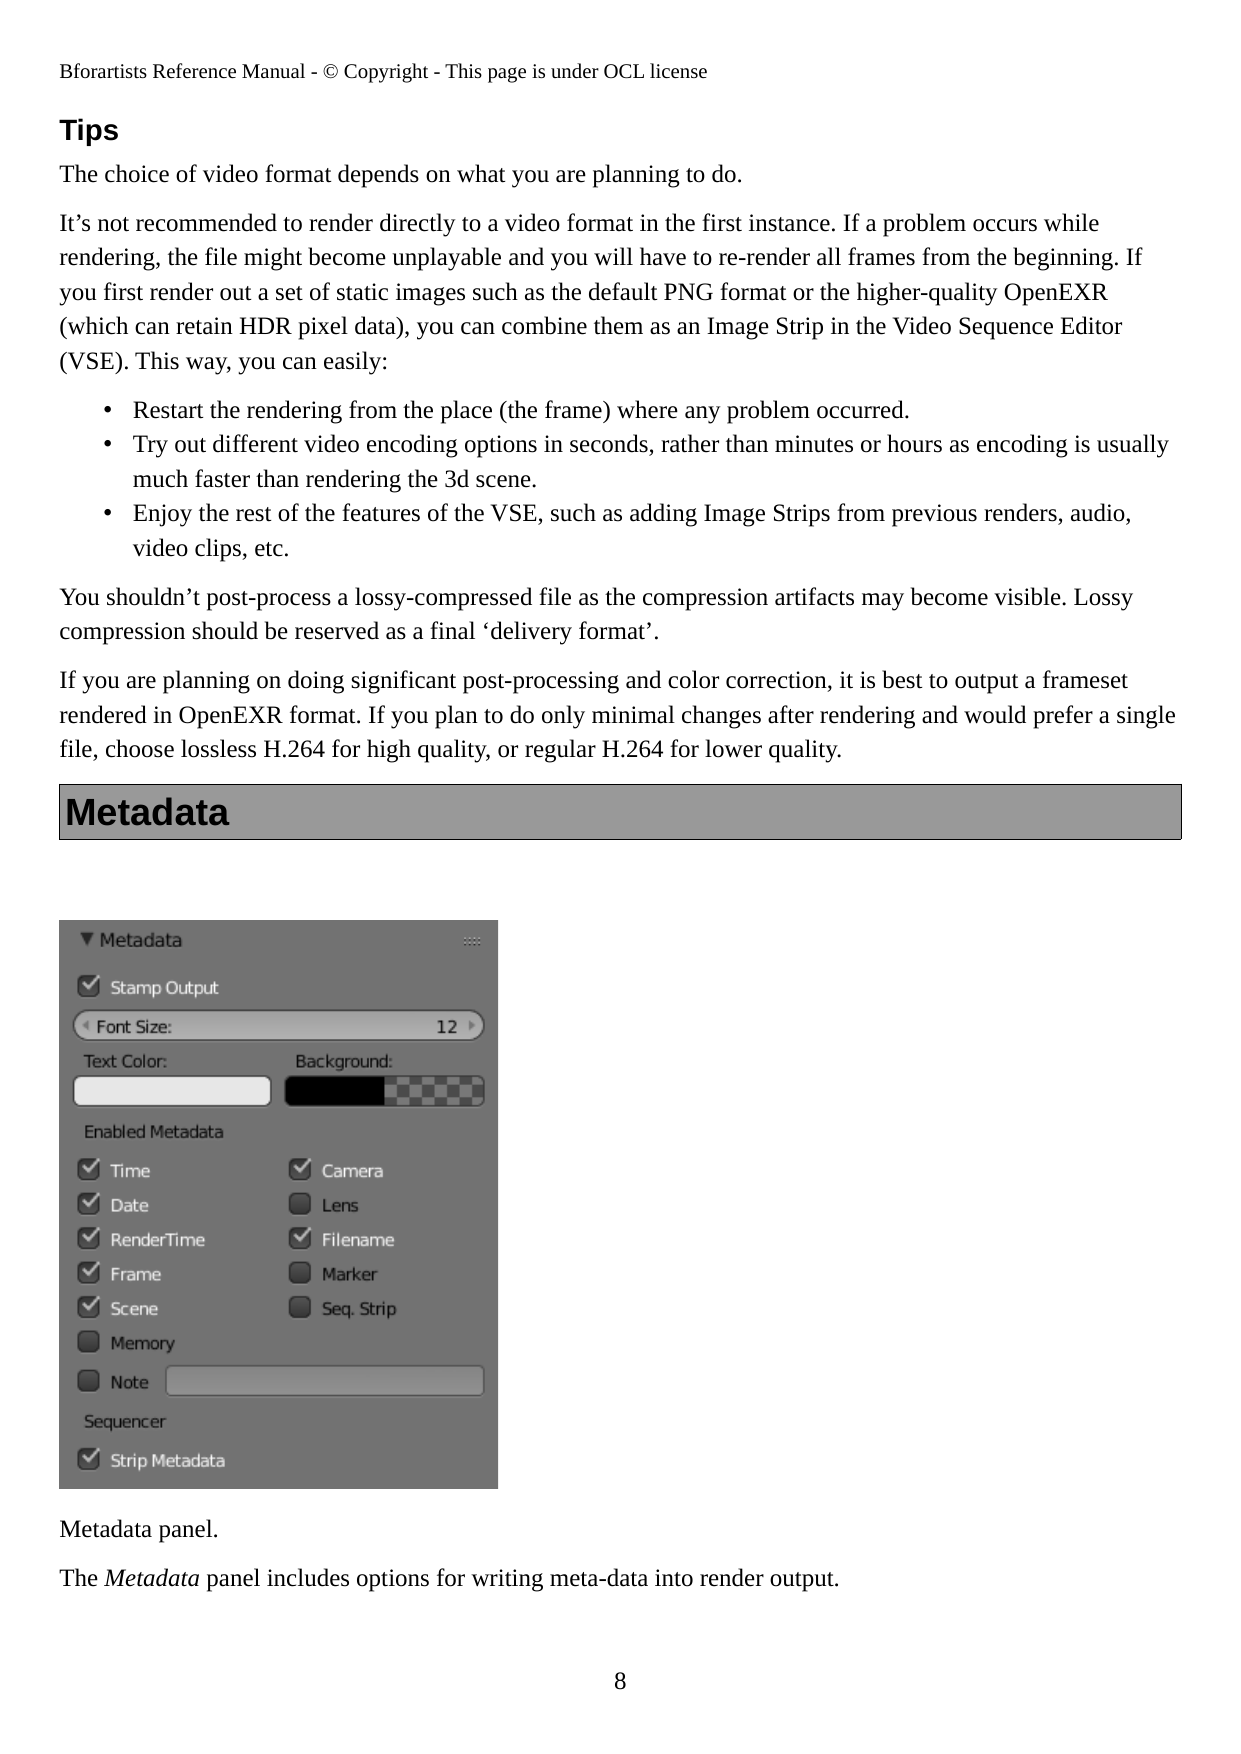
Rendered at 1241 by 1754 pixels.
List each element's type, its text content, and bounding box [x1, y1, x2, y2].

text The choice of video format depends on what you are planning to do. [59, 159, 1181, 188]
text You shouldn’t post-process a lossy-compressed file as the compression artifacts may become visible. Lossy compression should be reserved as a final ‘delivery format’. [59, 582, 1181, 645]
list Try out different video encoding options in seconds, rather than minutes or hours as encoding is usually much faster than rendering the 3d scene. [103, 429, 1181, 493]
text If you are planning on doing significant post-processing and color correction, it is best to output a frameset rendered in OpenEXR format. If you plan to do only minimal changes after rendering and would prefer a single file, choose lossless H.264 for high quality, or regular H.264 for lower quality. [59, 665, 1181, 763]
list Restart the rendering from the place (the frame) where any problem occurred. [103, 395, 1181, 424]
text The Metadata panel includes options for writing meta-data into render output. [59, 1563, 1181, 1592]
picture [59, 920, 499, 1489]
text Metadata panel. [59, 1514, 1181, 1543]
list Enjoy the rest of the features of the VSE, such as adding Image Strips from previous renders, audio, video clips, etc. [103, 498, 1181, 562]
text It’s not recommended to render directly to a video format in the first instance. If a problem occurs while rendering, the file might become unplayable and you will have to re-render all frames from the beginning. If you first render out a set of static images such as the default PNG format or the higher-quality OpenEXR (which can retain HDR pixel data), you can combine them as an Image Strip in the Video Sequence Editor (VSE). This way, you can easily: [59, 208, 1181, 374]
table_header Metadata [60, 785, 1181, 839]
subtitle Tips [59, 113, 1181, 146]
